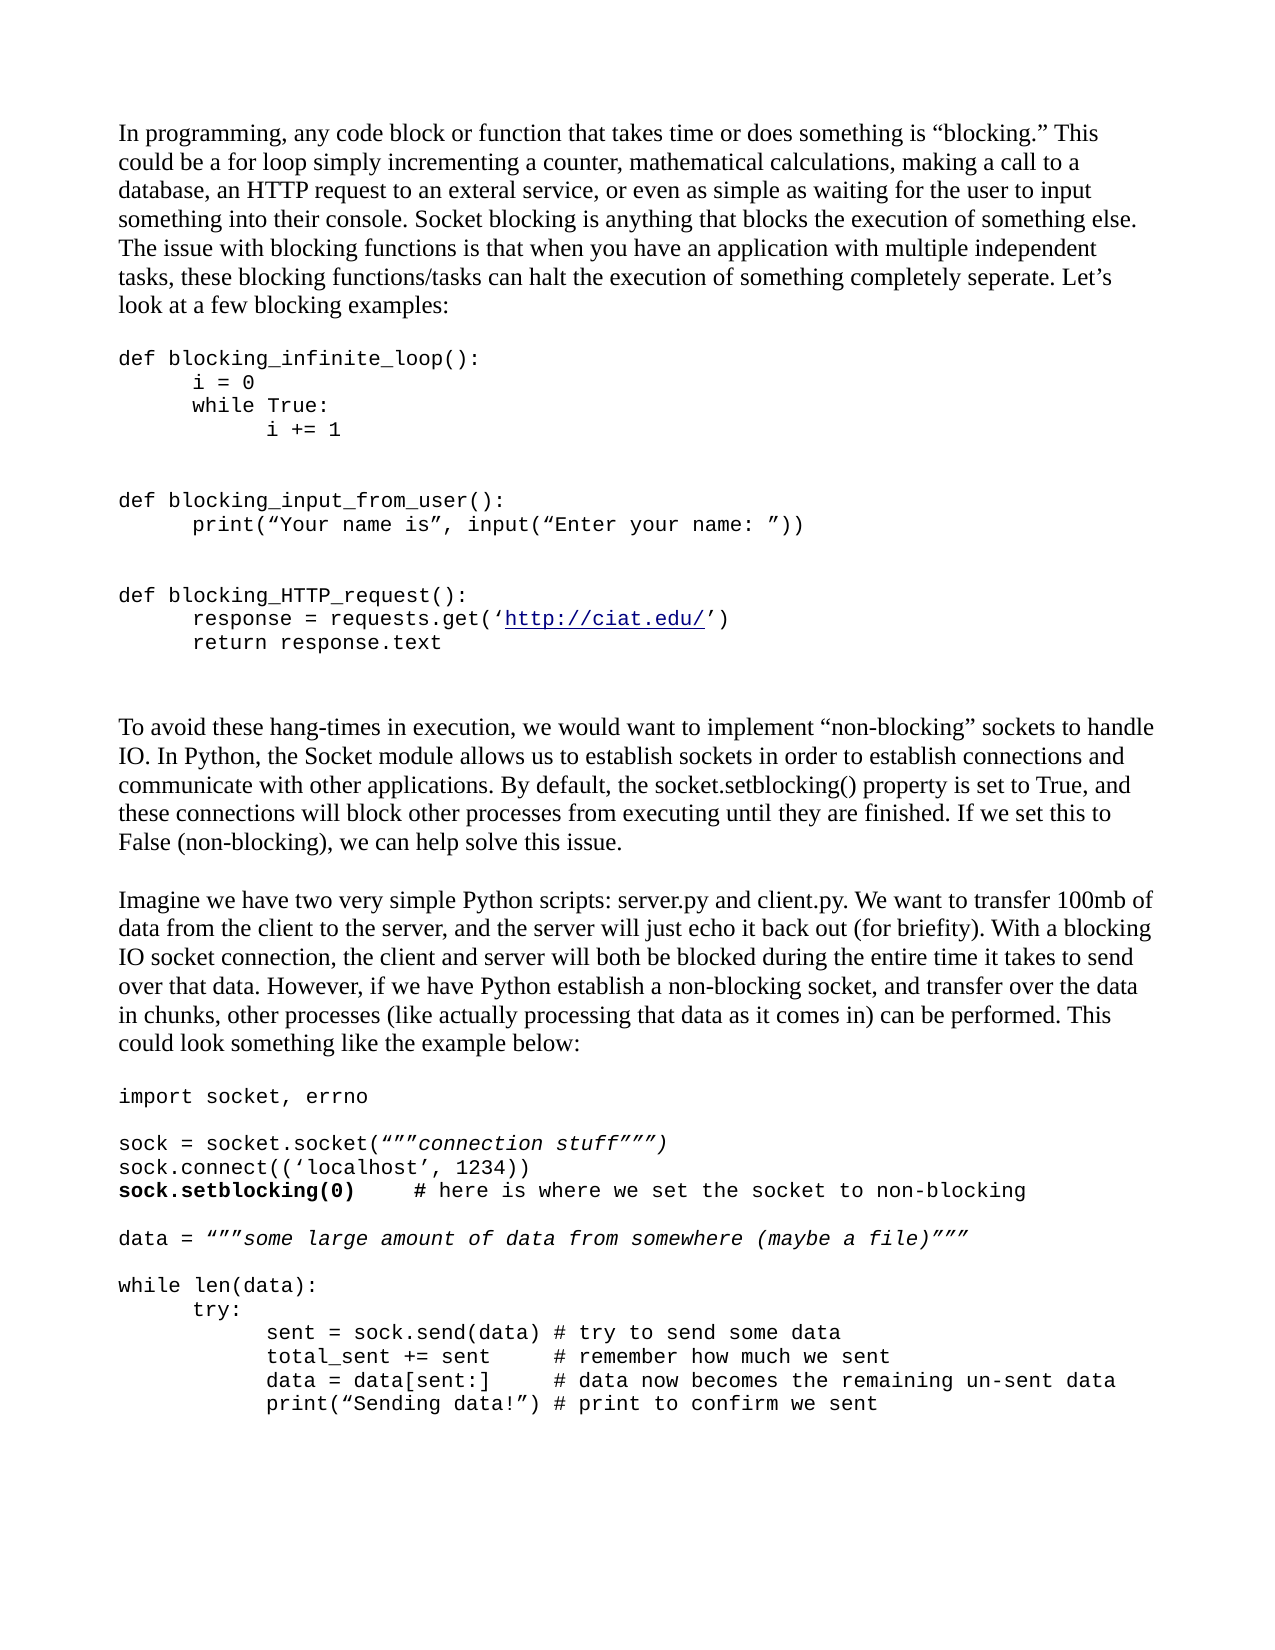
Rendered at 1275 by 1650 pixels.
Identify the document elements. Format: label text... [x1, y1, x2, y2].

text Imagine we have two very simple Python scripts: server.py and client.py. We want to transfer 100mb of data from the client to the server, and the server will just echo it back out (for briefity). With a blocking IO socket connection, the client and server will both be blocked during the entire time it takes to send over that data. However, if we have Python establish a non-blocking socket, and transfer over the data in chunks, other processes (like actually processing that data as it comes in) can be performed. This could look something like the example below: [118, 885, 1157, 1057]
text def blocking_infinite_loop(): [118, 348, 1157, 372]
text try: [118, 1299, 1157, 1322]
text while len(data): [118, 1275, 1157, 1299]
text data = data[sent:] # data now becomes the remaining un-sent data [118, 1370, 1157, 1393]
text In programming, any code block or function that takes time or does something is “blocking.” This could be a for loop simply incrementing a counter, mathematical calculations, making a call to a database, an HTTP request to an exteral service, or even as simple as waiting for the user to input something into their console. Socket blocking is anything that blocks the execution of something else. The issue with blocking functions is that when you have an application with multiple independent tasks, these blocking functions/tasks can halt the execution of something completely seperate. Let’s look at a few blocking examples: [118, 118, 1157, 319]
text sock = socket.socket(“””connection stuff”””) [118, 1133, 1157, 1157]
text i += 1 [118, 419, 1157, 443]
text i = 0 [118, 372, 1157, 395]
text sock.connect((‘localhost’, 1234)) [118, 1157, 1157, 1181]
text import socket, errno [118, 1086, 1157, 1109]
text sock.setblocking(0) # here is where we set the socket to non-blocking [118, 1181, 1157, 1204]
text def blocking_HTTP_request(): [118, 584, 1157, 608]
text To avoid these hang-times in execution, we would want to implement “non-blocking” sockets to handle IO. In Python, the Socket module allows us to establish sockets in order to establish connections and communicate with other applications. By default, the socket.setblocking() property is set to True, and these connections will block other processes from executing until they are finished. If we set this to False (non-blocking), we can help solve this issue. [118, 712, 1157, 856]
text response = requests.get(‘http://ciat.edu/’) [118, 608, 1157, 632]
text while True: [118, 395, 1157, 419]
text print(“Sending data!”) # print to confirm we sent [118, 1393, 1157, 1417]
text return response.text [118, 632, 1157, 656]
text data = “””some large amount of data from somewhere (maybe a file)””” [118, 1228, 1157, 1251]
text print(“Your name is”, input(“Enter your name: ”)) [118, 514, 1157, 537]
text total_sent += sent # remember how much we sent [118, 1346, 1157, 1370]
text sent = sock.send(data) # try to send some data [118, 1322, 1157, 1346]
text def blocking_input_from_user(): [118, 490, 1157, 514]
